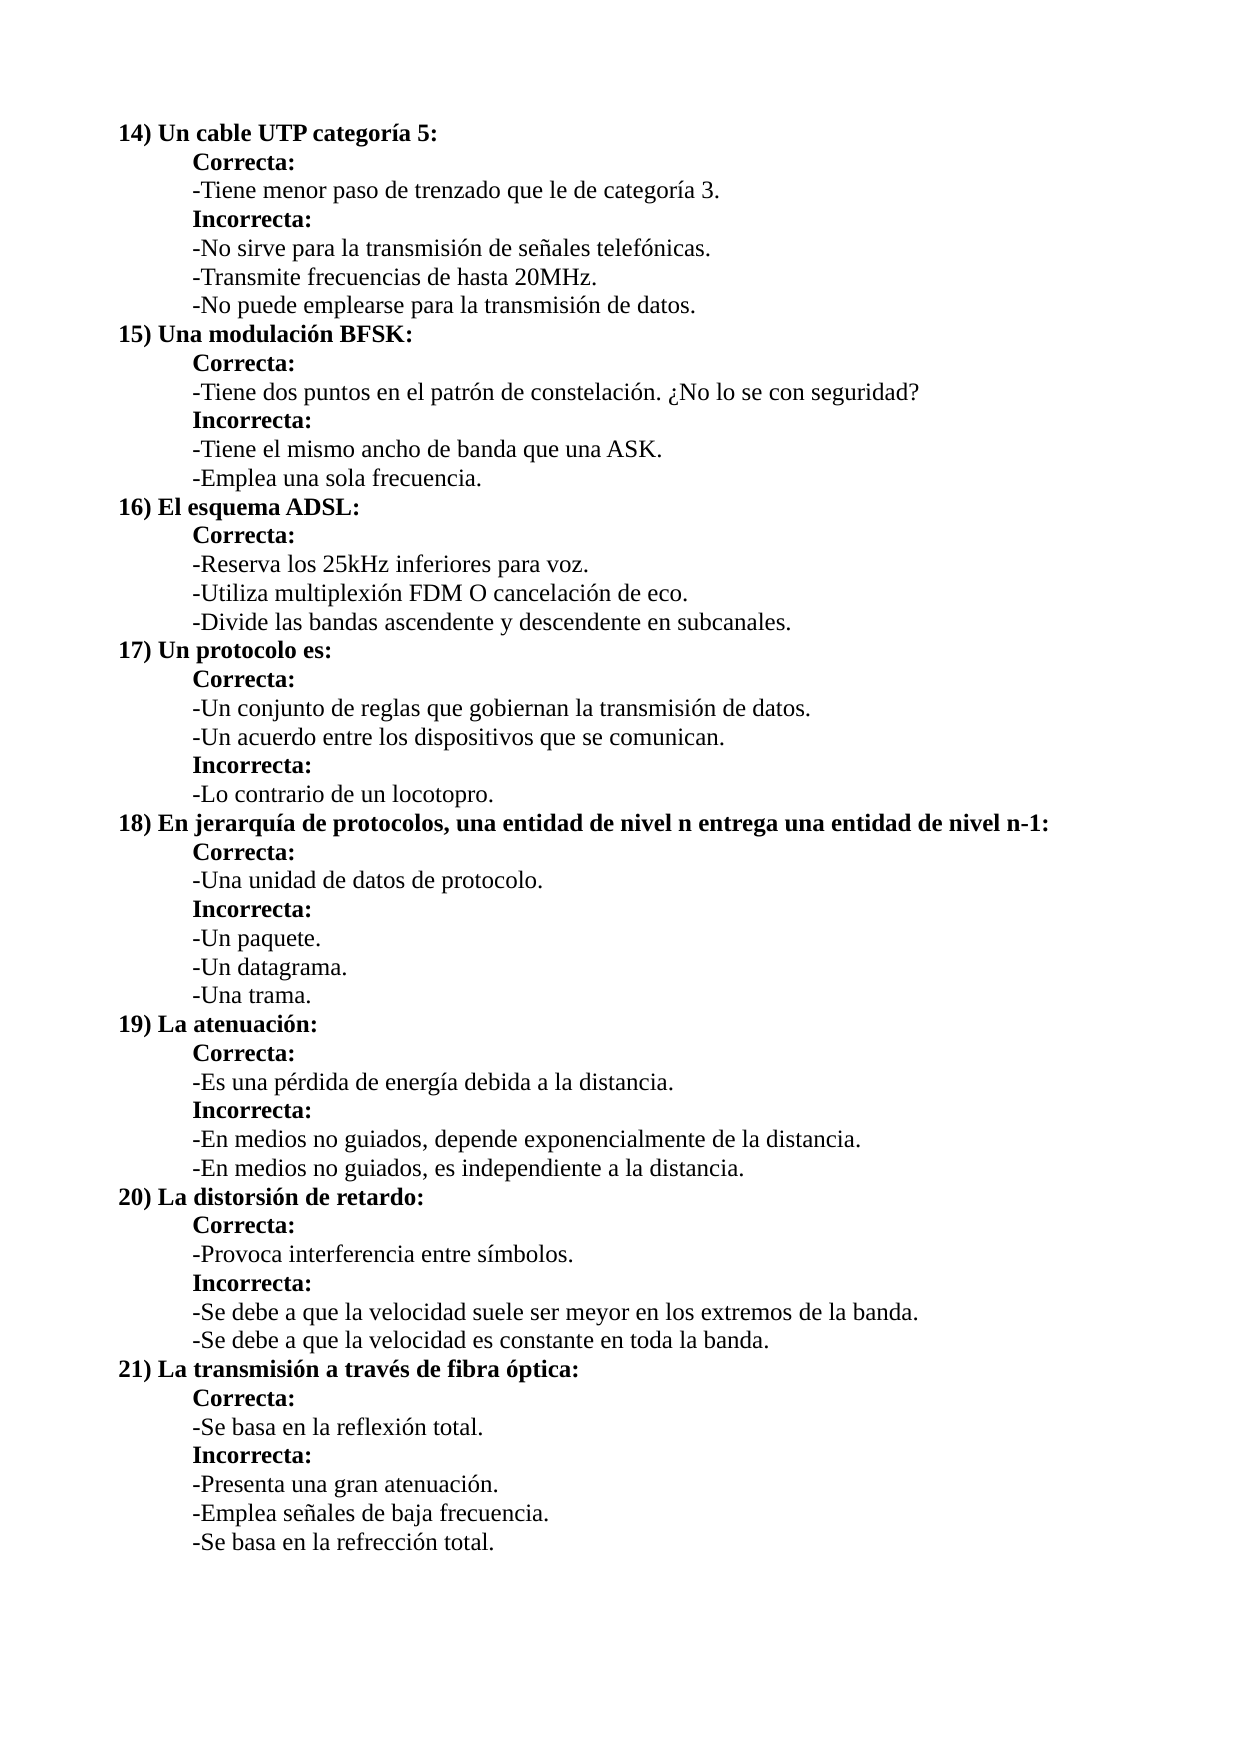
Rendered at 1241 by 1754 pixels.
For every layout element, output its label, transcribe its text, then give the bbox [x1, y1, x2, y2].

text -Lo contrario de un locotopro. [118, 779, 1122, 808]
text 21) La transmisión a través de fibra óptica: [118, 1354, 1122, 1383]
text -Una unidad de datos de protocolo. [118, 866, 1122, 894]
text -Tiene menor paso de trenzado que le de categoría 3. [118, 176, 1122, 204]
text 16) El esquema ADSL: [118, 492, 1122, 521]
text -Transmite frecuencias de hasta 20MHz. [118, 262, 1122, 291]
text Correcta: [118, 147, 1122, 176]
text Incorrecta: [118, 1441, 1122, 1469]
text 17) Un protocolo es: [118, 636, 1122, 664]
text -Se debe a que la velocidad es constante en toda la banda. [118, 1326, 1122, 1354]
text -Un conjunto de reglas que gobiernan la transmisión de datos. [118, 693, 1122, 722]
text 18) En jerarquía de protocolos, una entidad de nivel n entrega una entidad de nivel n-1: [118, 808, 1122, 837]
text Correcta: [118, 664, 1122, 693]
text Correcta: [118, 837, 1122, 866]
text -Una trama. [118, 981, 1122, 1009]
text -Tiene dos puntos en el patrón de constelación. ¿No lo se con seguridad? [118, 377, 1122, 406]
text -Es una pérdida de energía debida a la distancia. [118, 1067, 1122, 1096]
text 14) Un cable UTP categoría 5: [118, 118, 1122, 147]
text 19) La atenuación: [118, 1009, 1122, 1038]
text -Un paquete. [118, 923, 1122, 952]
text -Presenta una gran atenuación. [118, 1469, 1122, 1498]
text 20) La distorsión de retardo: [118, 1182, 1122, 1211]
text Incorrecta: [118, 204, 1122, 233]
text -En medios no guiados, es independiente a la distancia. [118, 1153, 1122, 1182]
text Correcta: [118, 1211, 1122, 1239]
text -Se debe a que la velocidad suele ser meyor en los extremos de la banda. [118, 1297, 1122, 1326]
text -Provoca interferencia entre símbolos. [118, 1239, 1122, 1268]
text -Se basa en la refrección total. [118, 1527, 1122, 1556]
text -Se basa en la reflexión total. [118, 1412, 1122, 1441]
text Incorrecta: [118, 1268, 1122, 1297]
text -Divide las bandas ascendente y descendente en subcanales. [118, 607, 1122, 636]
text Correcta: [118, 1038, 1122, 1067]
text -Tiene el mismo ancho de banda que una ASK. [118, 434, 1122, 463]
text Incorrecta: [118, 406, 1122, 434]
text -Utiliza multiplexión FDM O cancelación de eco. [118, 578, 1122, 607]
text -No sirve para la transmisión de señales telefónicas. [118, 233, 1122, 262]
text Incorrecta: [118, 894, 1122, 923]
text -En medios no guiados, depende exponencialmente de la distancia. [118, 1124, 1122, 1153]
text -No puede emplearse para la transmisión de datos. [118, 291, 1122, 319]
text -Un acuerdo entre los dispositivos que se comunican. [118, 722, 1122, 751]
text -Emplea una sola frecuencia. [118, 463, 1122, 492]
text Incorrecta: [118, 751, 1122, 779]
text -Un datagrama. [118, 952, 1122, 981]
text Incorrecta: [118, 1096, 1122, 1124]
text Correcta: [118, 348, 1122, 377]
text Correcta: [118, 1383, 1122, 1412]
text -Emplea señales de baja frecuencia. [118, 1498, 1122, 1527]
text 15) Una modulación BFSK: [118, 319, 1122, 348]
text Correcta: [118, 521, 1122, 549]
text -Reserva los 25kHz inferiores para voz. [118, 549, 1122, 578]
